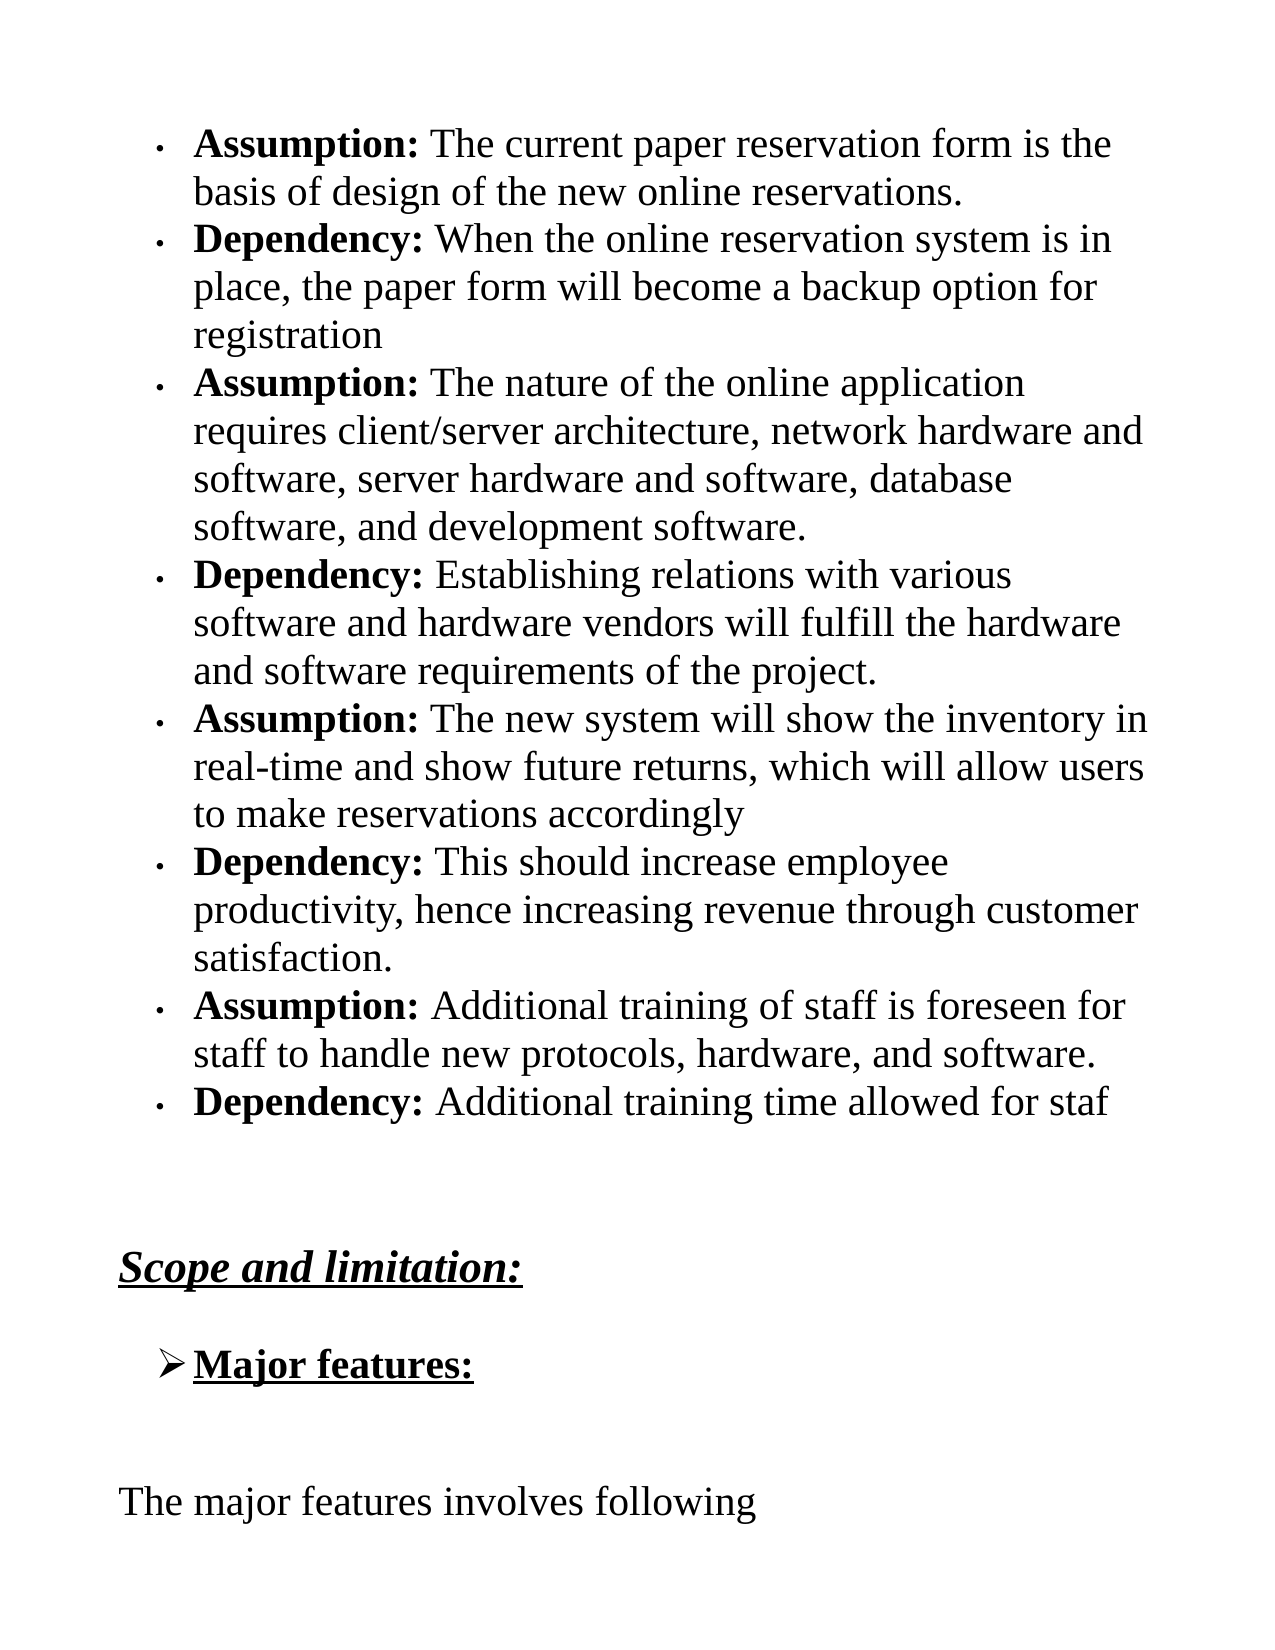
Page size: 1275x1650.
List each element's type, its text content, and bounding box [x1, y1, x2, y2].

list Assumption: The current paper reservation form is the basis of design of the new online reservations. [156, 118, 1157, 214]
list Dependency: This should increase employee productivity, hence increasing revenue through customer satisfaction. [156, 837, 1157, 981]
list Major features: [156, 1340, 1157, 1388]
list Dependency: When the online reservation system is in place, the paper form will become a backup option for registration [156, 214, 1157, 358]
list Assumption: The nature of the online application requires client/server architecture, network hardware and software, server hardware and software, database software, and development software. [156, 358, 1157, 549]
text The major features involves following [118, 1476, 1157, 1524]
list Assumption: The new system will show the inventory in real-time and show future returns, which will allow users to make reservations accordingly [156, 693, 1157, 837]
list Dependency: Additional training time allowed for staf [156, 1076, 1157, 1124]
text Scope and limitation: [118, 1239, 1157, 1292]
list Assumption: Additional training of staff is foreseen for staff to handle new protocols, hardware, and software. [156, 981, 1157, 1076]
list Dependency: Establishing relations with various software and hardware vendors will fulfill the hardware and software requirements of the project. [156, 549, 1157, 693]
